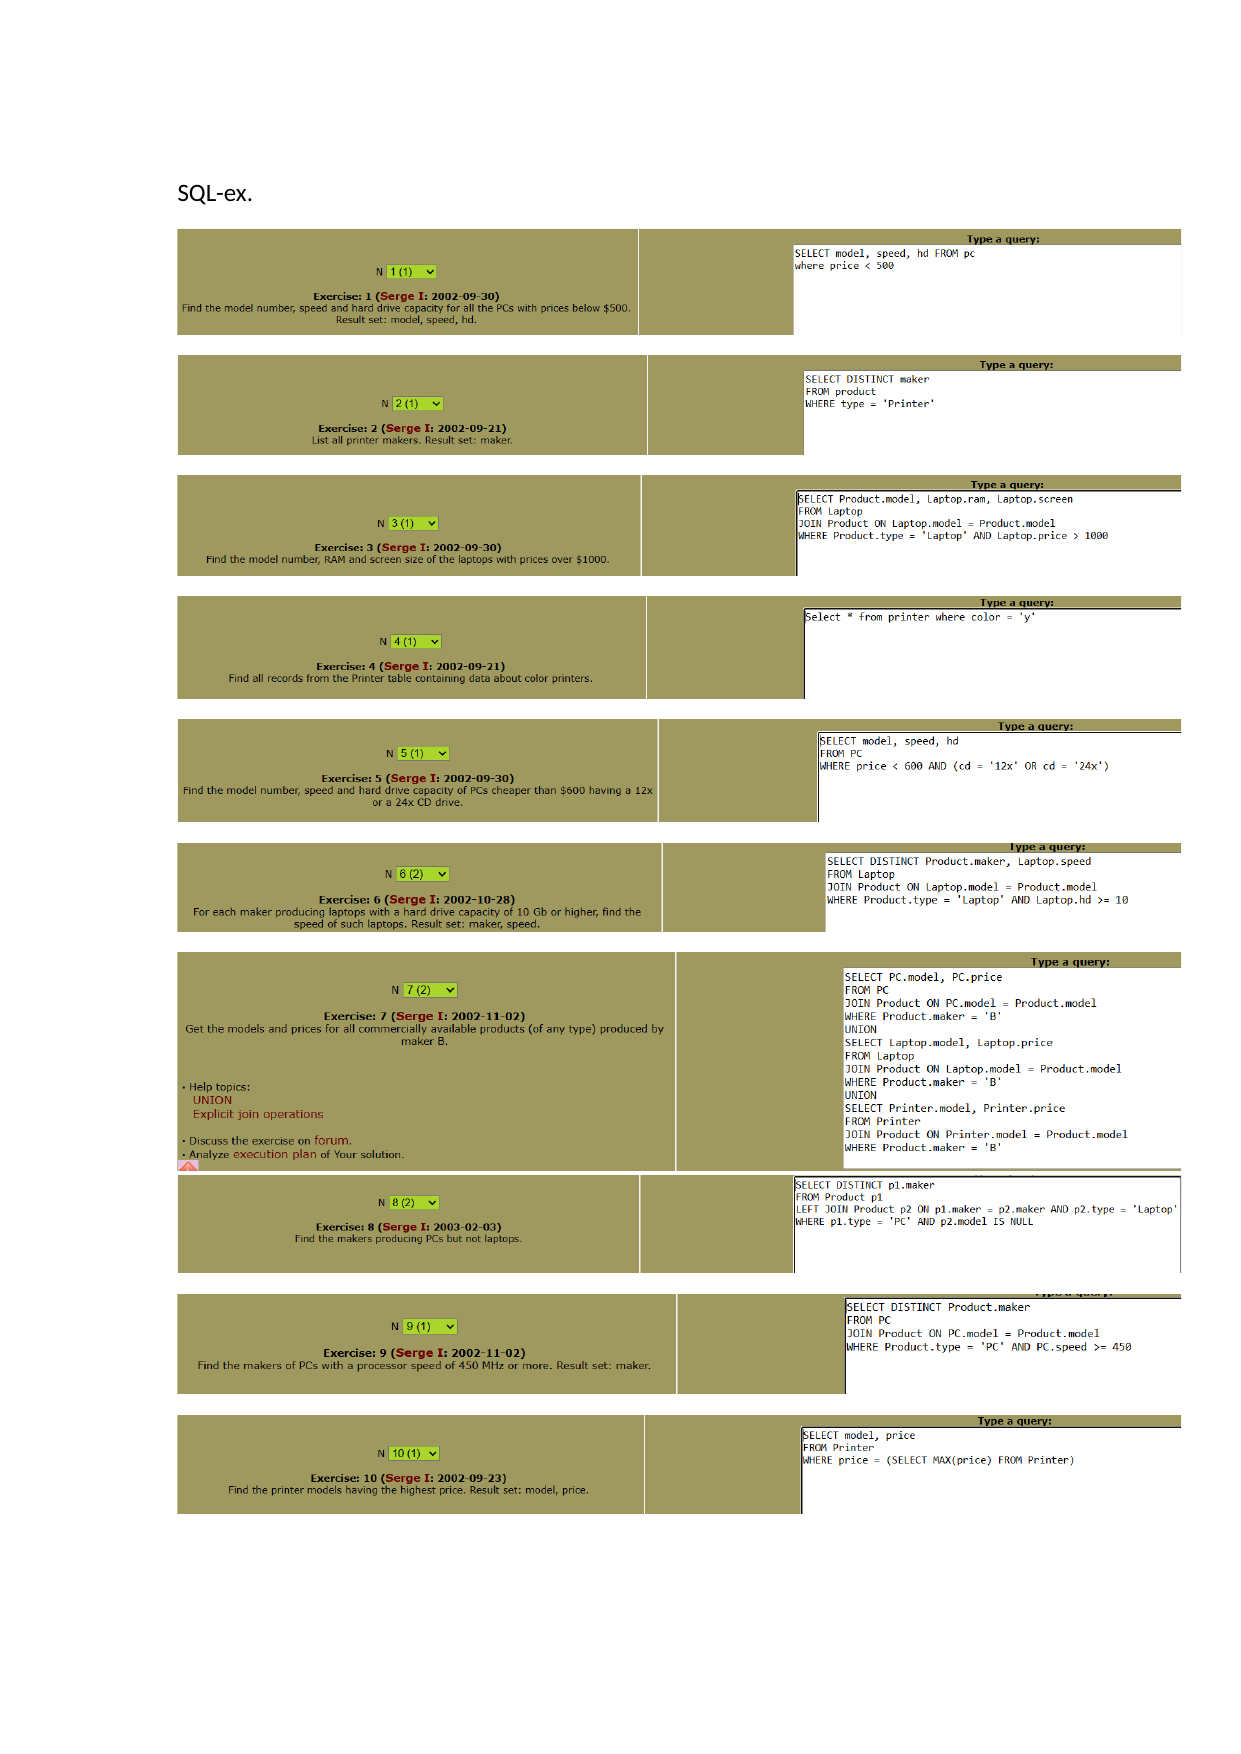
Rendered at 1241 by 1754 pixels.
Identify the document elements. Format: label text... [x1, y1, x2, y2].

picture [177, 228, 1182, 335]
picture [177, 952, 1182, 1171]
picture [177, 843, 1182, 932]
text SQL-ex. [177, 177, 1181, 208]
picture [177, 1175, 1182, 1273]
picture [177, 596, 1182, 699]
picture [177, 1415, 1182, 1514]
picture [177, 1294, 1182, 1394]
picture [177, 719, 1182, 822]
picture [177, 355, 1182, 455]
picture [177, 475, 1182, 576]
